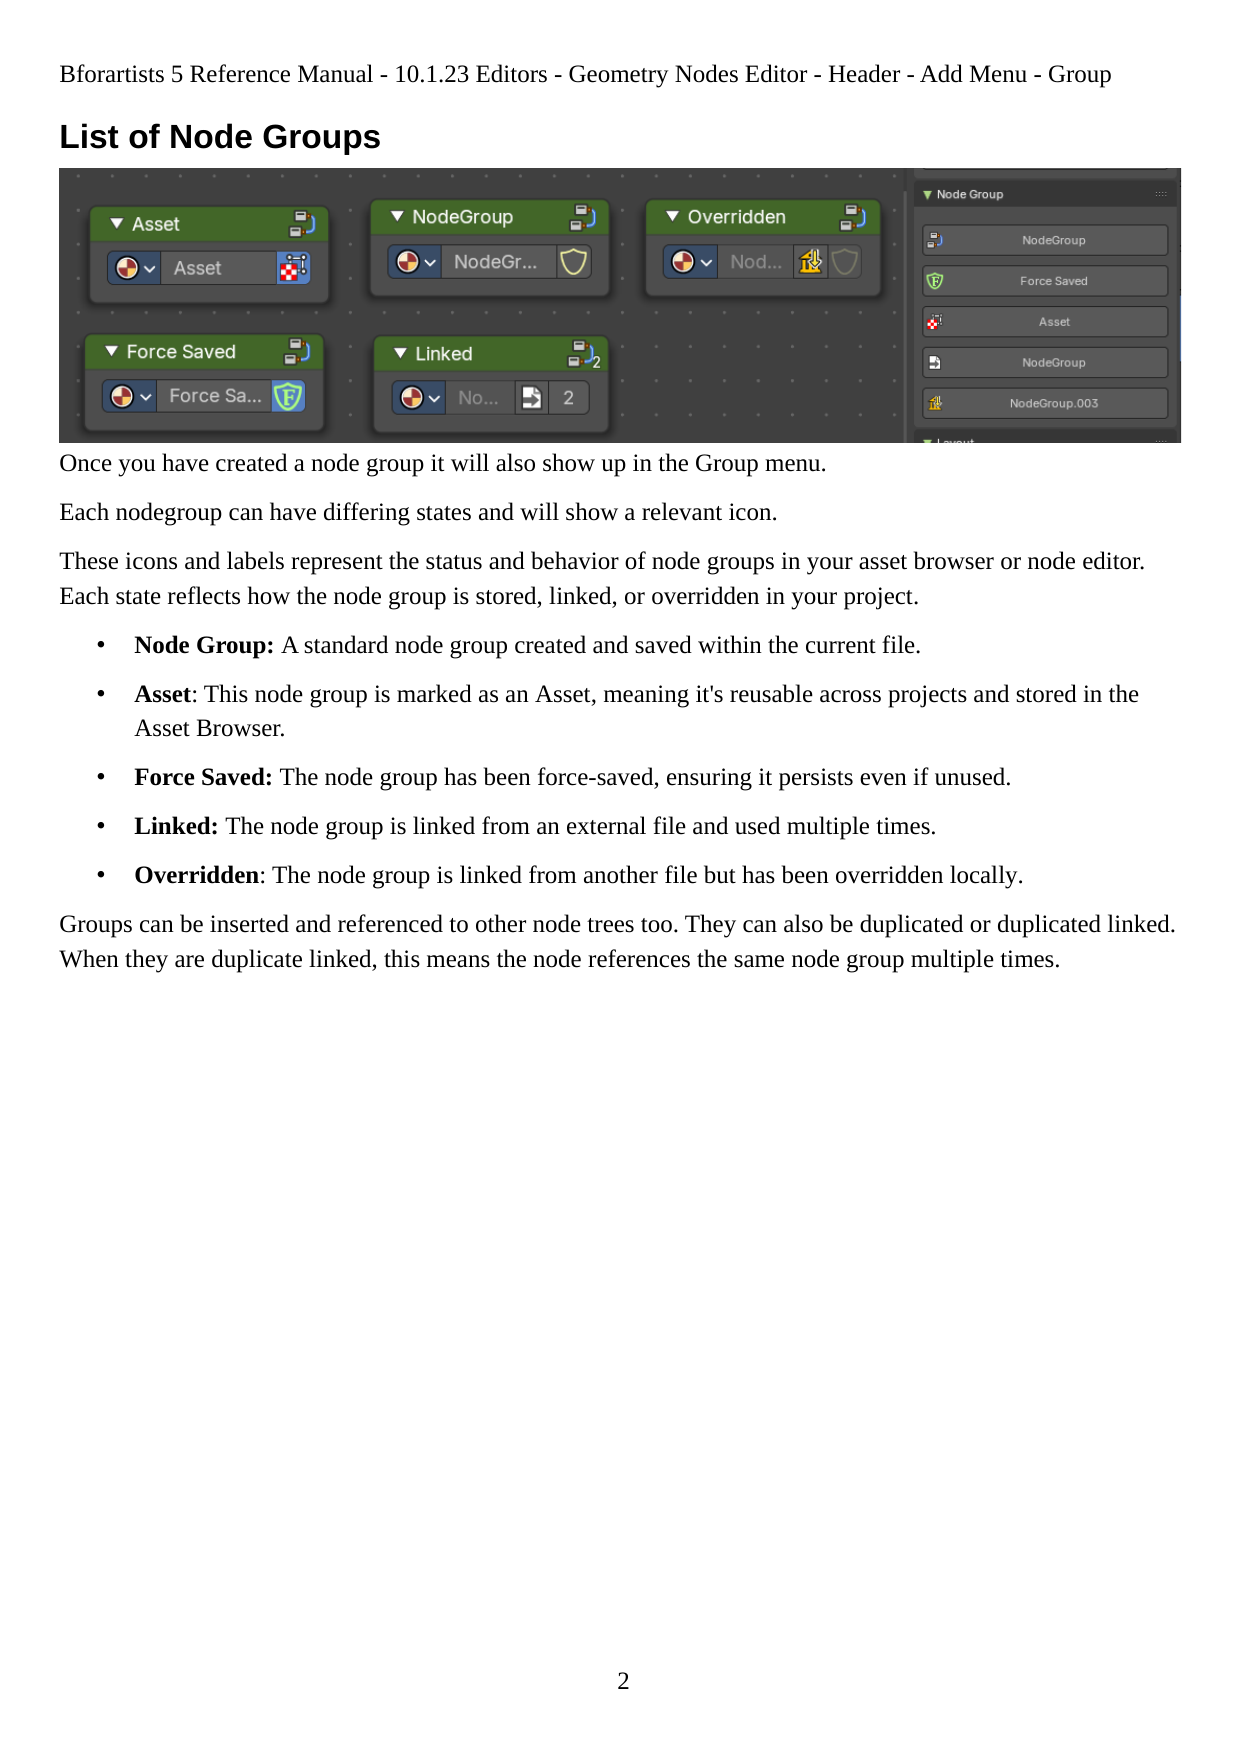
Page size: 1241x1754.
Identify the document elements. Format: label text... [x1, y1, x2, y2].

list Linked: The node group is linked from an external file and used multiple times. [97, 811, 1181, 840]
list Asset: This node group is marked as an Asset, meaning it's reusable across projects and stored in the Asset Browser. [97, 679, 1181, 742]
text Groups can be inserted and referenced to other node trees too. They can also be duplicated or duplicated linked. When they are duplicate linked, this means the node references the same node group multiple times. [59, 909, 1181, 973]
picture [59, 168, 1182, 443]
list Overridden: The node group is linked from another file but has been overridden locally. [97, 861, 1181, 889]
text Once you have created a node group it will also show up in the Group menu. [59, 443, 1181, 477]
subtitle List of Node Groups [59, 117, 1181, 156]
list Node Group: A standard node group created and saved within the current file. [97, 630, 1181, 658]
text Each nodegroup can have differing states and will show a relevant icon. [59, 497, 1181, 526]
text These icons and labels represent the status and behavior of node groups in your asset browser or node editor. Each state reflects how the node group is stored, linked, or overridden in your project. [59, 546, 1181, 609]
list Force Saved: The node group has been force-saved, ensuring it persists even if unused. [97, 762, 1181, 791]
